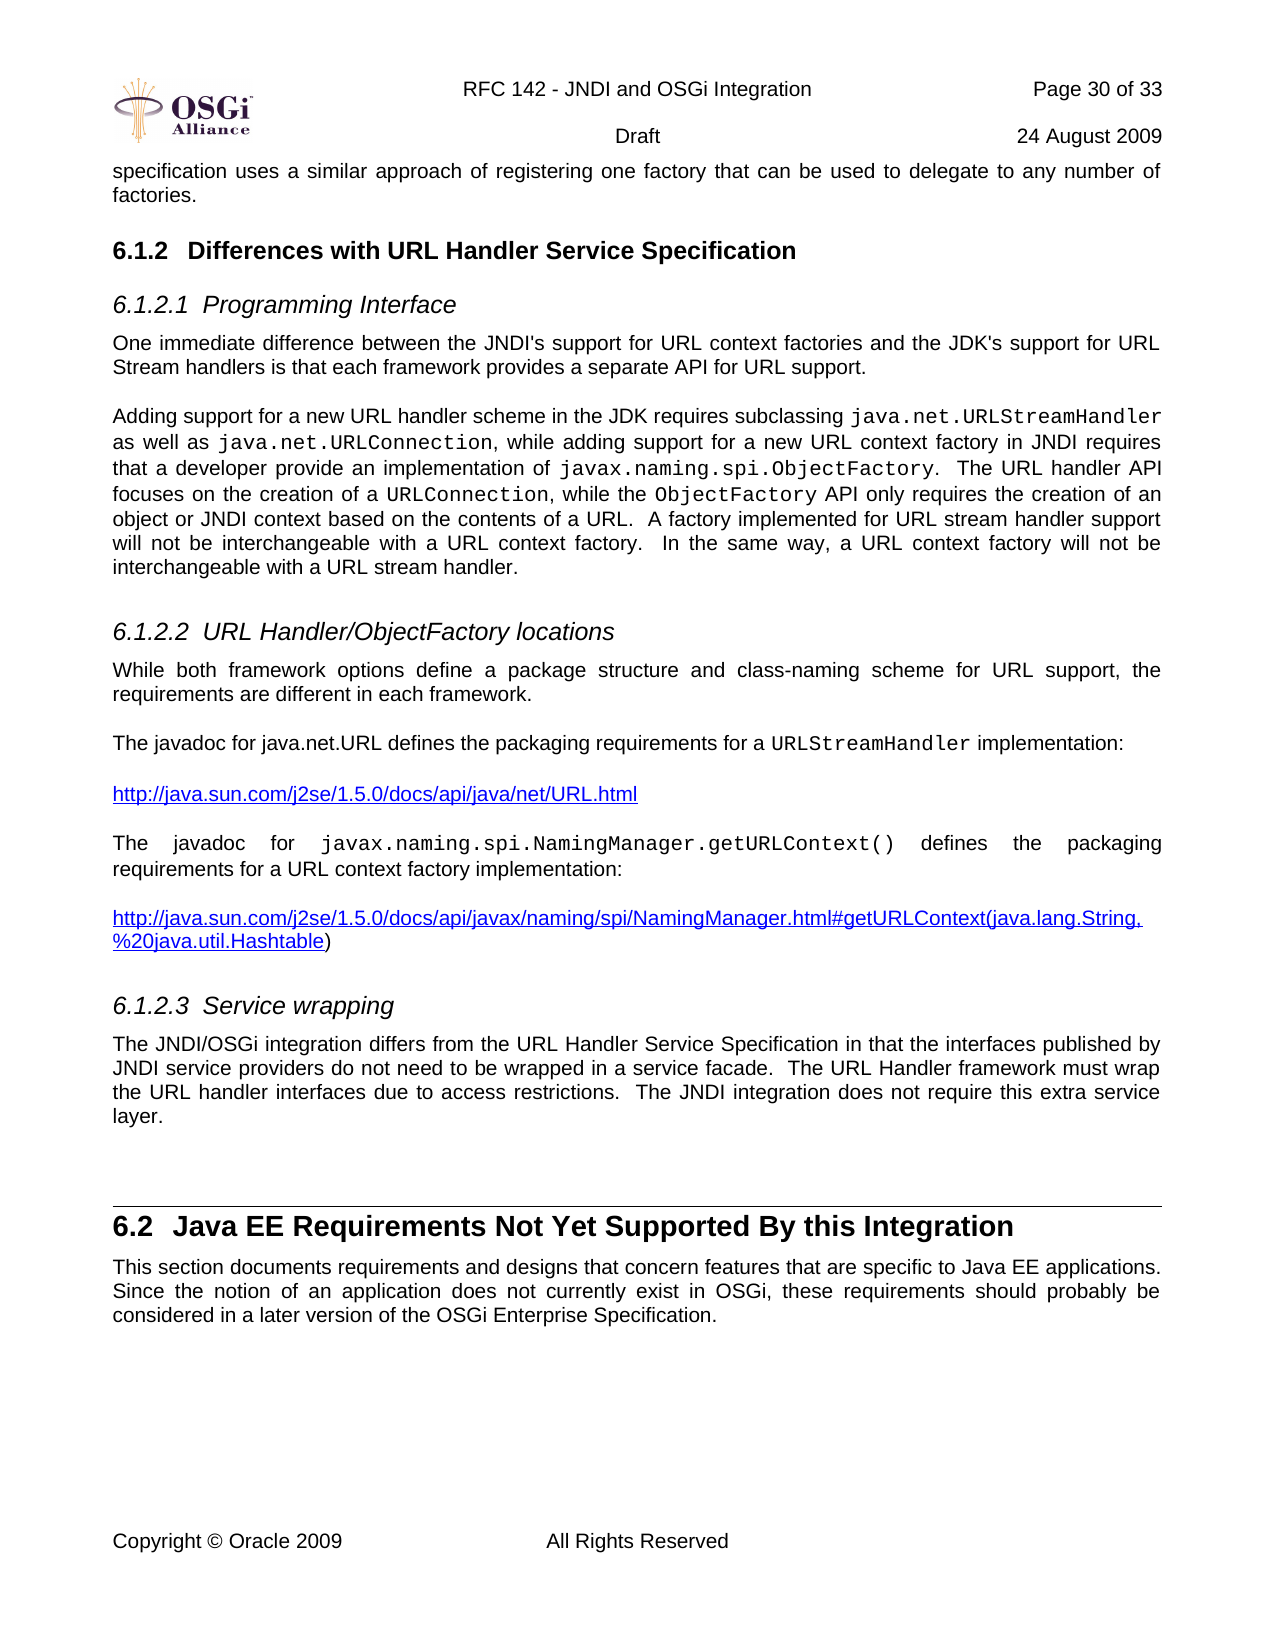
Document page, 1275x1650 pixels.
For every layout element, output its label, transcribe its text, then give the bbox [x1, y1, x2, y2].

subtitle Programming Interface [112, 290, 1162, 318]
text http://java.sun.com/j2se/1.5.0/docs/api/javax/naming/spi/NamingManager.html#getURLContext(java.lang.String,%20java.util.Hashtable) [112, 905, 1162, 953]
text http://java.sun.com/j2se/1.5.0/docs/api/java/net/URL.html [112, 782, 1162, 806]
subtitle Java EE Requirements Not Yet Supported By this Integration [112, 1207, 1162, 1243]
text This section documents requirements and designs that concern features that are specific to Java EE applications. Since the notion of an application does not currently exist in OSGi, these requirements should probably be considered in a later version of the OSGi Enterprise Specification. [112, 1255, 1162, 1327]
subtitle Differences with URL Handler Service Specification [112, 236, 1162, 265]
text The javadoc for javax.naming.spi.NamingManager.getURLContext() defines the packaging requirements for a URL context factory implementation: [112, 831, 1162, 880]
text The JNDI/OSGi integration differs from the URL Handler Service Specification in that the interfaces published by JNDI service providers do not need to be wrapped in a service facade. The URL Handler framework must wrap the URL handler interfaces due to access restrictions. The JNDI integration does not require this extra service layer. [112, 1032, 1162, 1128]
text The javadoc for java.net.URL defines the packaging requirements for a URLStreamHandler implementation: [112, 731, 1162, 757]
subtitle Service wrapping [112, 991, 1162, 1019]
text specification uses a similar approach of registering one factory that can be used to delegate to any number of factories. [112, 159, 1162, 207]
subtitle URL Handler/ObjectFactory locations [112, 617, 1162, 645]
text One immediate difference between the JNDI's support for URL context factories and the JDK's support for URL Stream handlers is that each framework provides a separate API for URL support. [112, 331, 1162, 379]
text While both framework options define a package structure and class-naming scheme for URL support, the requirements are different in each framework. [112, 658, 1162, 706]
picture [114, 78, 254, 143]
text Adding support for a new URL handler scheme in the JDK requires subclassing java.net.URLStreamHandler as well as java.net.URLConnection, while adding support for a new URL context factory in JNDI requires that a developer provide an implementation of javax.naming.spi.ObjectFactory. The URL handler API focuses on the creation of a URLConnection, while the ObjectFactory API only requires the creation of an object or JNDI context based on the contents of a URL. A factory implemented for URL stream handler support will not be interchangeable with a URL context factory. In the same way, a URL context factory will not be interchangeable with a URL stream handler. [112, 404, 1162, 579]
